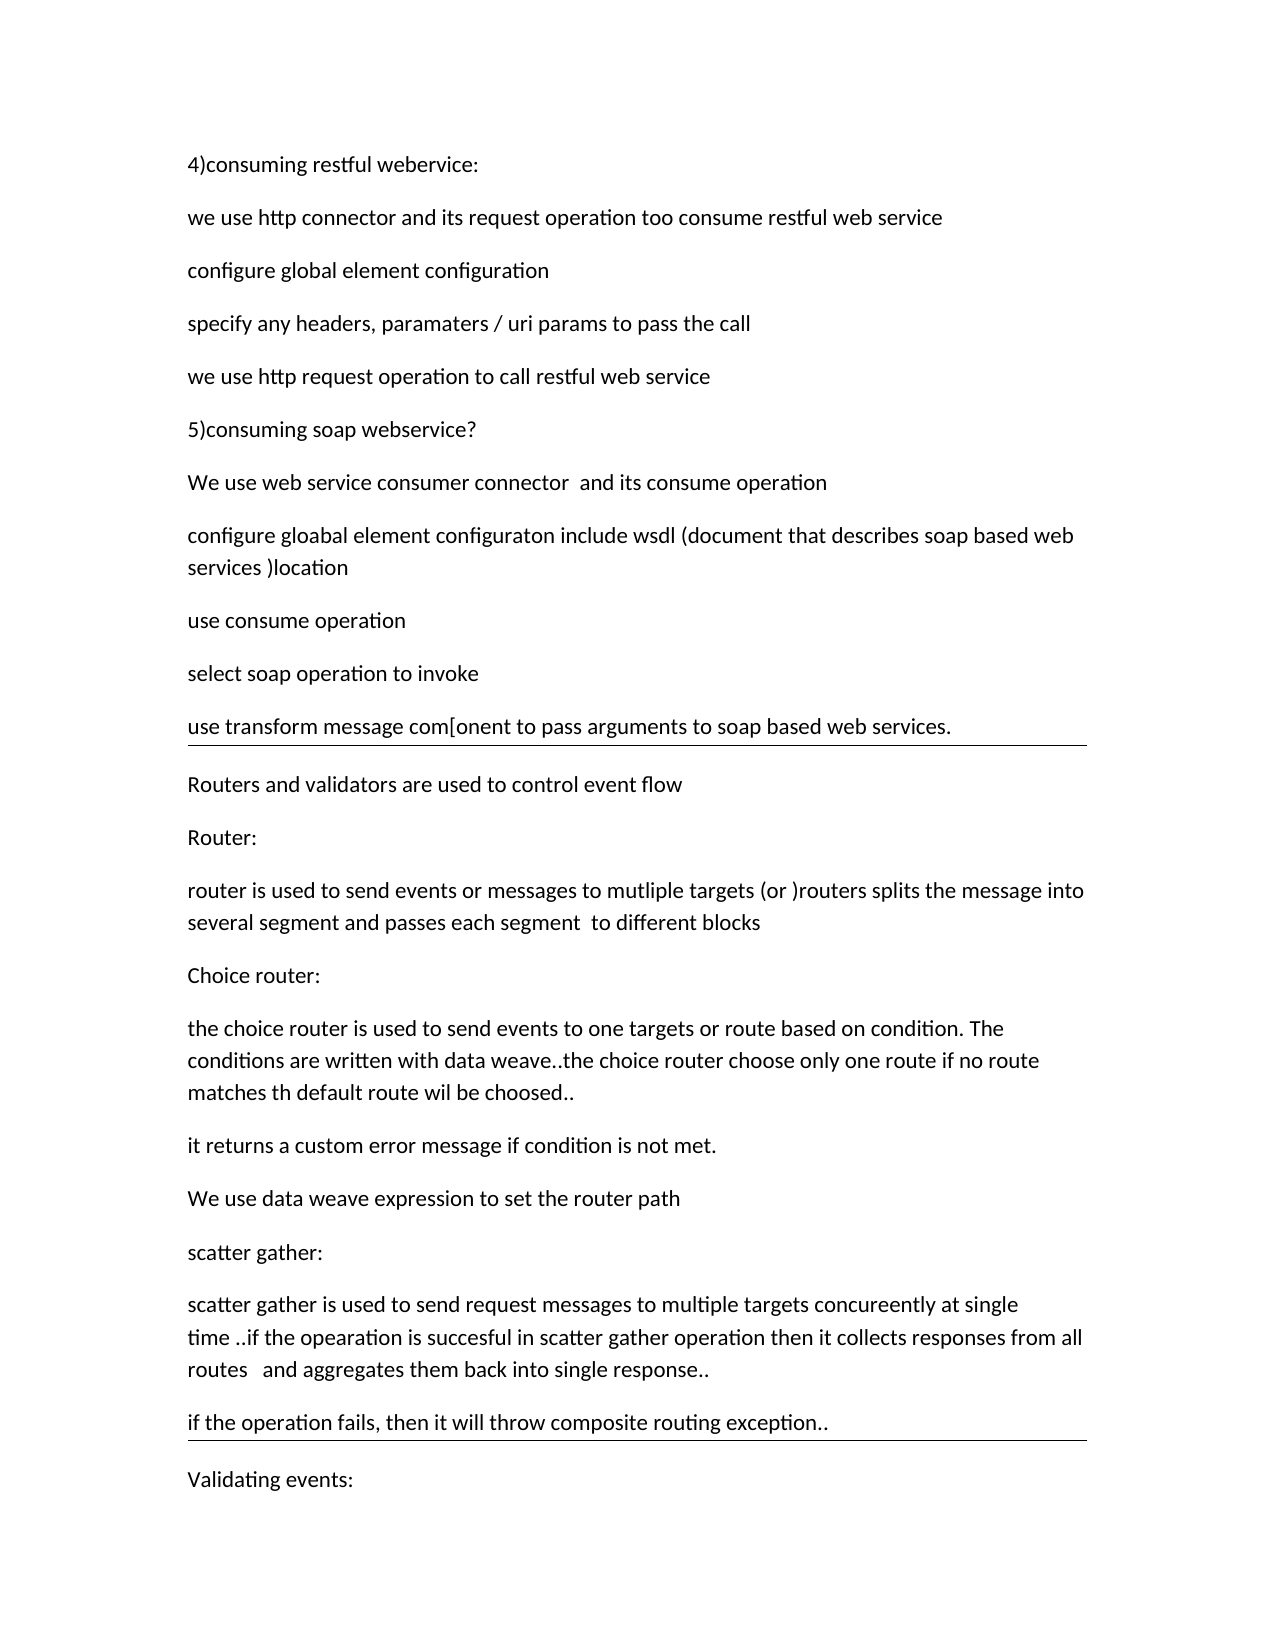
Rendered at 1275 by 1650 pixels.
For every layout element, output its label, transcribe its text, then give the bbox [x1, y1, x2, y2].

text 4)consuming restful webervice: [187, 150, 1087, 178]
text the choice router is used to send events to one targets or route based on condition. The conditions are written with data weave..the choice router choose only one route if no route matches th default route wil be choosed.. [187, 1014, 1087, 1107]
text scatter gather is used to send request messages to multiple targets concureently at single time ..if the opearation is succesful in scatter gather operation then it collects responses from all routes and aggregates them back into single response.. [187, 1291, 1087, 1383]
text We use data weave expression to set the router path [187, 1184, 1087, 1213]
text scatter gather: [187, 1238, 1087, 1266]
text Routers and validators are used to control event flow [187, 770, 1087, 798]
text we use http request operation to call restful web service [187, 362, 1087, 390]
text 5)consuming soap webservice? [187, 415, 1087, 443]
text use transform message com[onent to pass arguments to soap based web services. [187, 712, 1087, 745]
text We use web service consumer connector and its consume operation [187, 468, 1087, 496]
text router is used to send events or messages to mutliple targets (or )routers splits the message into several segment and passes each segment to different blocks [187, 876, 1087, 936]
text select soap operation to invoke [187, 659, 1087, 687]
text Validating events: [187, 1466, 1087, 1493]
text use consume operation [187, 606, 1087, 634]
text we use http connector and its request operation too consume restful web service [187, 203, 1087, 231]
text if the operation fails, then it will throw composite routing exception.. [187, 1408, 1087, 1441]
text Router: [187, 823, 1087, 851]
text configure gloabal element configuraton include wsdl (document that describes soap based web services )location [187, 521, 1087, 581]
text configure global element configuration [187, 256, 1087, 284]
text it returns a custom error message if condition is not met. [187, 1132, 1087, 1159]
text specify any headers, paramaters / uri params to pass the call [187, 309, 1087, 337]
text Choice router: [187, 961, 1087, 989]
